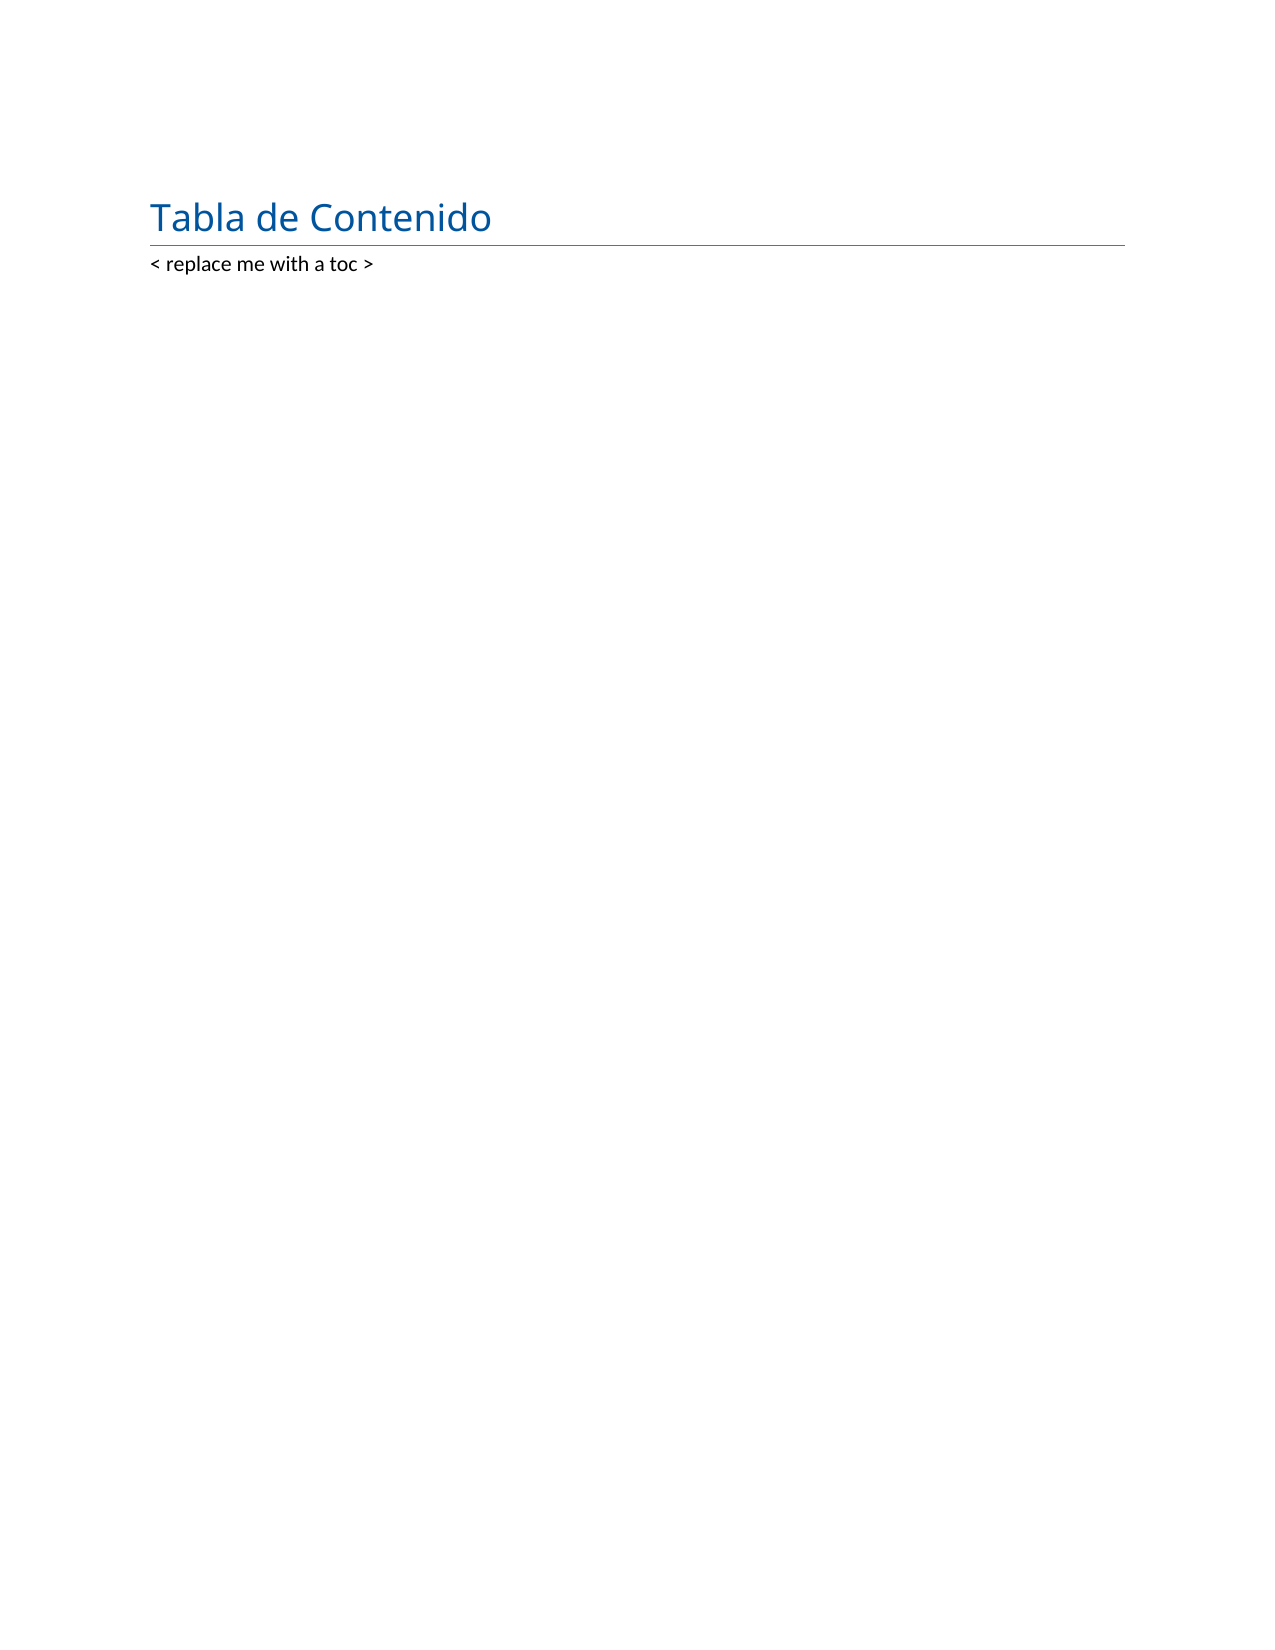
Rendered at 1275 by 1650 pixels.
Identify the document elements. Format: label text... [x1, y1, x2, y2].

text < replace me with a toc > [150, 250, 1125, 277]
subtitle Tabla de Contenido [150, 192, 1125, 245]
